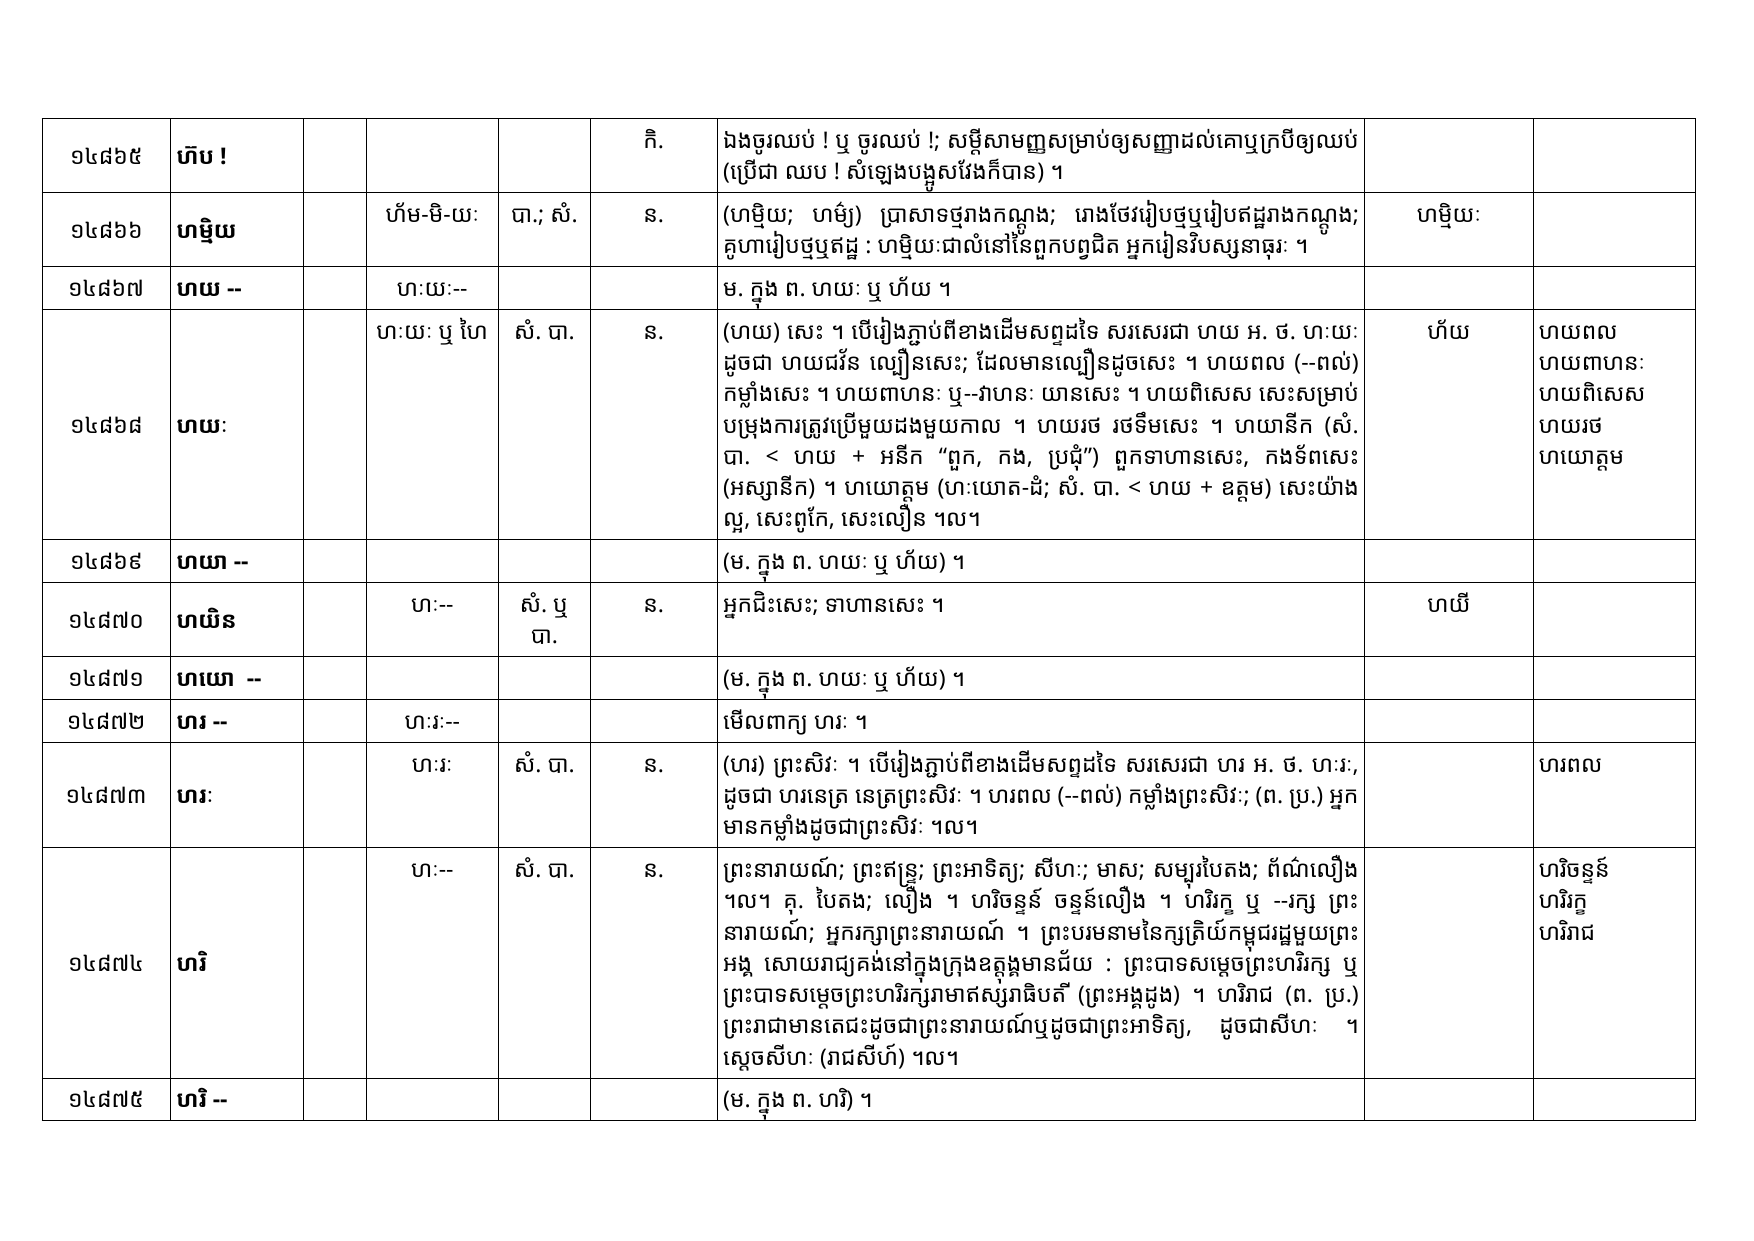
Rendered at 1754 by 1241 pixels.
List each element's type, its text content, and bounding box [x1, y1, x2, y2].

table_cell ន. [591, 848, 717, 1077]
table_cell [1365, 267, 1533, 309]
table_cell [1534, 540, 1695, 582]
table_cell ហ័ម-មិ-យៈ [367, 193, 498, 266]
table_cell សំ. បា. [499, 310, 590, 539]
table_cell [304, 1079, 366, 1120]
table_cell ន. [591, 583, 717, 656]
table_cell ១៤៨៧៣ [43, 743, 170, 847]
table_cell [499, 657, 590, 699]
table_cell សំ. ឬ បា. [499, 583, 590, 656]
table_cell [304, 540, 366, 582]
table_cell សំ. បា. [499, 743, 590, 847]
table_cell [591, 657, 717, 699]
table_cell ហៈ-- [367, 848, 498, 1077]
table_cell (ម. ក្នុង ព. ហយៈ ឬ ហ័យ) ។ [718, 657, 1364, 699]
table_cell [1534, 657, 1695, 699]
table_cell [1365, 848, 1533, 1077]
table_cell ១៤៨៧១ [43, 657, 170, 699]
table_cell [304, 119, 366, 192]
table_cell [591, 540, 717, 582]
table_cell [591, 700, 717, 742]
table_cell [1534, 583, 1695, 656]
table_cell ហរ​ពល [1534, 743, 1695, 847]
table_cell (ហម្មិយ; ហម៌្យ) ប្រាសាទ​ថ្ម​រាង​កណ្តូង; រោង​ថែវ​រៀប​ថ្ម​ឬ​រៀប​ឥដ្ឋ​រាង​កណ្តូង; គូហា​រៀប​ថ្ម​ឬ​ឥដ្ឋ : ហម្មិយៈ​ជា​លំនៅ​នៃ​ពួក​បព្វជិត អ្នក​រៀន​វិបស្សនា​ធុរៈ ។ [718, 193, 1364, 266]
table_cell ១៤៨៧២ [43, 700, 170, 742]
table_cell ១៤៨៦៦ [43, 193, 170, 266]
table_cell អ្នក​ជិះ​សេះ; ទាហាន​សេះ ។ [718, 583, 1364, 656]
table_cell ១៤៨៦៩ [43, 540, 170, 582]
table_cell ហរៈ [171, 743, 303, 847]
table_cell [304, 310, 366, 539]
table_cell [1365, 540, 1533, 582]
table_cell ១៤៨៦៧ [43, 267, 170, 309]
table_cell (ហរ) ព្រះ​សិវៈ ។ បើ​រៀង​ភ្ជាប់​ពី​ខាង​ដើម​សព្ទ​ដទៃ សរសេរ​ជា ហរ អ. ថ. ហៈរៈ, ដូច​ជា ហរនេត្រ នេត្រ​ព្រះ​សិវៈ ។ ហរ​ពល (--ពល់) កម្លាំង​ព្រះ​សិវៈ; (ព. ប្រ.) អ្នក​មាន​កម្លាំង​ដូច​ជា​ព្រះ​សិវៈ ។ល។ [718, 743, 1364, 847]
table_cell ហម្មិយ [171, 193, 303, 266]
table_cell ១៤៨៦៨ [43, 310, 170, 539]
table_cell [591, 1079, 717, 1120]
table_cell ហៈយៈ ឬ ហៃ [367, 310, 498, 539]
table_cell [367, 657, 498, 699]
table_cell មើល​ពាក្យ ហរៈ ។ [718, 700, 1364, 742]
table_cell [1534, 193, 1695, 266]
table_cell [499, 700, 590, 742]
table_cell ហ៊ប ! [171, 119, 303, 192]
table_cell [304, 583, 366, 656]
table_cell (ម. ក្នុង ព. ហយៈ ឬ ហ័យ) ។ [718, 540, 1364, 582]
table_cell ន. [591, 743, 717, 847]
table_cell [304, 657, 366, 699]
table_cell [1365, 700, 1533, 742]
table_cell [367, 119, 498, 192]
table_cell [367, 1079, 498, 1120]
table_cell [1365, 119, 1533, 192]
table_cell [499, 540, 590, 582]
table_cell ហ័យ [1365, 310, 1533, 539]
table_cell ហយ -- [171, 267, 303, 309]
table_cell [367, 540, 498, 582]
table_cell ហយោ -- [171, 657, 303, 699]
table_cell បា.; សំ. [499, 193, 590, 266]
table_cell [1365, 657, 1533, 699]
table_cell ហៈ-- [367, 583, 498, 656]
table_cell [304, 700, 366, 742]
table_cell ហយិន [171, 583, 303, 656]
table_cell [1365, 1079, 1533, 1120]
table_cell [499, 119, 590, 192]
table_cell [1534, 1079, 1695, 1120]
table_cell ហៈរៈ-- [367, 700, 498, 742]
table_cell ហយៈ [171, 310, 303, 539]
table_cell ហម្មិយៈ [1365, 193, 1533, 266]
table_cell [591, 267, 717, 309]
table_cell ហរិ [171, 848, 303, 1077]
table_cell ហយី [1365, 583, 1533, 656]
table_cell (ហយ) សេះ ។ បើ​រៀង​ភ្ជាប់​ពី​ខាង​ដើម​សព្ទ​ដទៃ សរសេរ​ជា ហយ អ. ថ. ហៈយៈ ដូច​ជា ហយ​ជវ័ន ល្បឿន​សេះ; ដែល​មាន​ល្បឿន​ដូច​សេះ ។ ហយ​ពល (--ពល់) កម្លាំង​សេះ ។ ហយ​ពាហនៈ ឬ--វាហនៈ យាន​សេះ ។ ហយ​ពិសេស សេះ​សម្រាប់​បម្រុង​ការ​ត្រូវ​ប្រើ​មួយ​ដង​មួយ​កាល ។ ហយ​រថ រថ​ទឹម​សេះ ។ ហយានីក (សំ. បា. < ហយ + អនីក “ពួក, កង, ប្រជុំ”) ពួក​ទាហាន​សេះ, កង​ទ័ព​សេះ (អស្សានីក) ។ ហយោត្តម (ហៈយោត-ដំ; សំ. បា. < ហយ + ឧត្តម) សេះ​យ៉ាង​ល្អ, សេះ​ពូកែ, សេះ​លឿន ។ល។ [718, 310, 1364, 539]
table_cell ម. ក្នុង ព. ហយៈ ឬ ហ័យ ។ [718, 267, 1364, 309]
table_cell [304, 743, 366, 847]
table_cell ឯង​ចូរ​ឈប់ ! ឬ ចូរ​ឈប់ !; សម្តី​សាមញ្ញ​សម្រាប់​ឲ្យ​សញ្ញា​ដល់​គោ​ឬ​ក្របី​ឲ្យ​ឈប់ (ប្រើ​ជា ឈប ! សំឡេង​បង្អូស​វែង​ក៏​បាន) ។ [718, 119, 1364, 192]
table_cell កិ. [591, 119, 717, 192]
table_cell ន. [591, 193, 717, 266]
table_cell [1534, 267, 1695, 309]
table_cell ព្រះ​នារាយណ៍; ព្រះ​ឥន្រ្ទ; ព្រះ​អាទិត្យ; សីហៈ; មាស; សម្បុរ​បៃតង; ព័ណ៌​លឿង ។ល។ គុ. បៃតង; លឿង ។ ហរិ​ចន្ទន៍ ចន្ទន៍​លឿង ។ ហរិ​រក្ខ ឬ --រក្ស ព្រះ​នារាយណ៍; អ្នក​រក្សា​ព្រះ​នារាយណ៍ ។ ព្រះ​បរម​នាម​នៃ​ក្សត្រិយ៍​កម្ពុជ​រដ្ឋ​មួយ​ព្រះ​អង្គ សោយ​រាជ្យ​គង់​នៅ​ក្នុង​ក្រុង​ឧត្តុង្គ​មានជ័យ : ព្រះ​បាទ​សម្តេច​ព្រះ​ហរិ​រក្ស ឬ ព្រះ​បាទ​សម្តេច​ព្រះ​ហរិ​រក្ស​រាមា​ឥស្សរាធិបតី (ព្រះ​អង្គ​ដូង) ។ ហរិ​រាជ (ព. ប្រ.) ព្រះ​រាជា​មាន​តេជះ​ដូច​ជា​ព្រះ​នារាយណ៍​ឬ​ដូច​ជា​ព្រះ​អាទិត្យ, ដូច​ជា​សីហៈ ។ ស្តេច​សីហៈ (រាជ​សីហ៍) ។ល។ [718, 848, 1364, 1077]
table_cell [499, 1079, 590, 1120]
table_cell [304, 193, 366, 266]
table_cell [1534, 700, 1695, 742]
table_cell [1365, 743, 1533, 847]
table_cell ហៈយៈ-- [367, 267, 498, 309]
table_cell សំ. បា. [499, 848, 590, 1077]
table_cell ១៤៨៧៥ [43, 1079, 170, 1120]
table_cell [1534, 119, 1695, 192]
table_cell ១៤៨៧០ [43, 583, 170, 656]
table_cell ១៤៨៦៥ [43, 119, 170, 192]
table_cell ហរិ -- [171, 1079, 303, 1120]
table_cell ហរ -- [171, 700, 303, 742]
table_cell [304, 848, 366, 1077]
table_cell ហរិ​ចន្ទន៍ ហរិ​រក្ខ ហរិ​រាជ [1534, 848, 1695, 1077]
table_cell [499, 267, 590, 309]
table_cell (ម. ក្នុង ព. ហរិ) ។ [718, 1079, 1364, 1120]
table_cell ហយ​ពល ហយ​ពាហនៈ ហយ​ពិសេស ហយ​រថ ហយោត្តម [1534, 310, 1695, 539]
table_cell ១៤៨៧៤ [43, 848, 170, 1077]
table_cell ហយា -- [171, 540, 303, 582]
table_cell ន. [591, 310, 717, 539]
table_cell [304, 267, 366, 309]
table_cell ហៈរៈ [367, 743, 498, 847]
